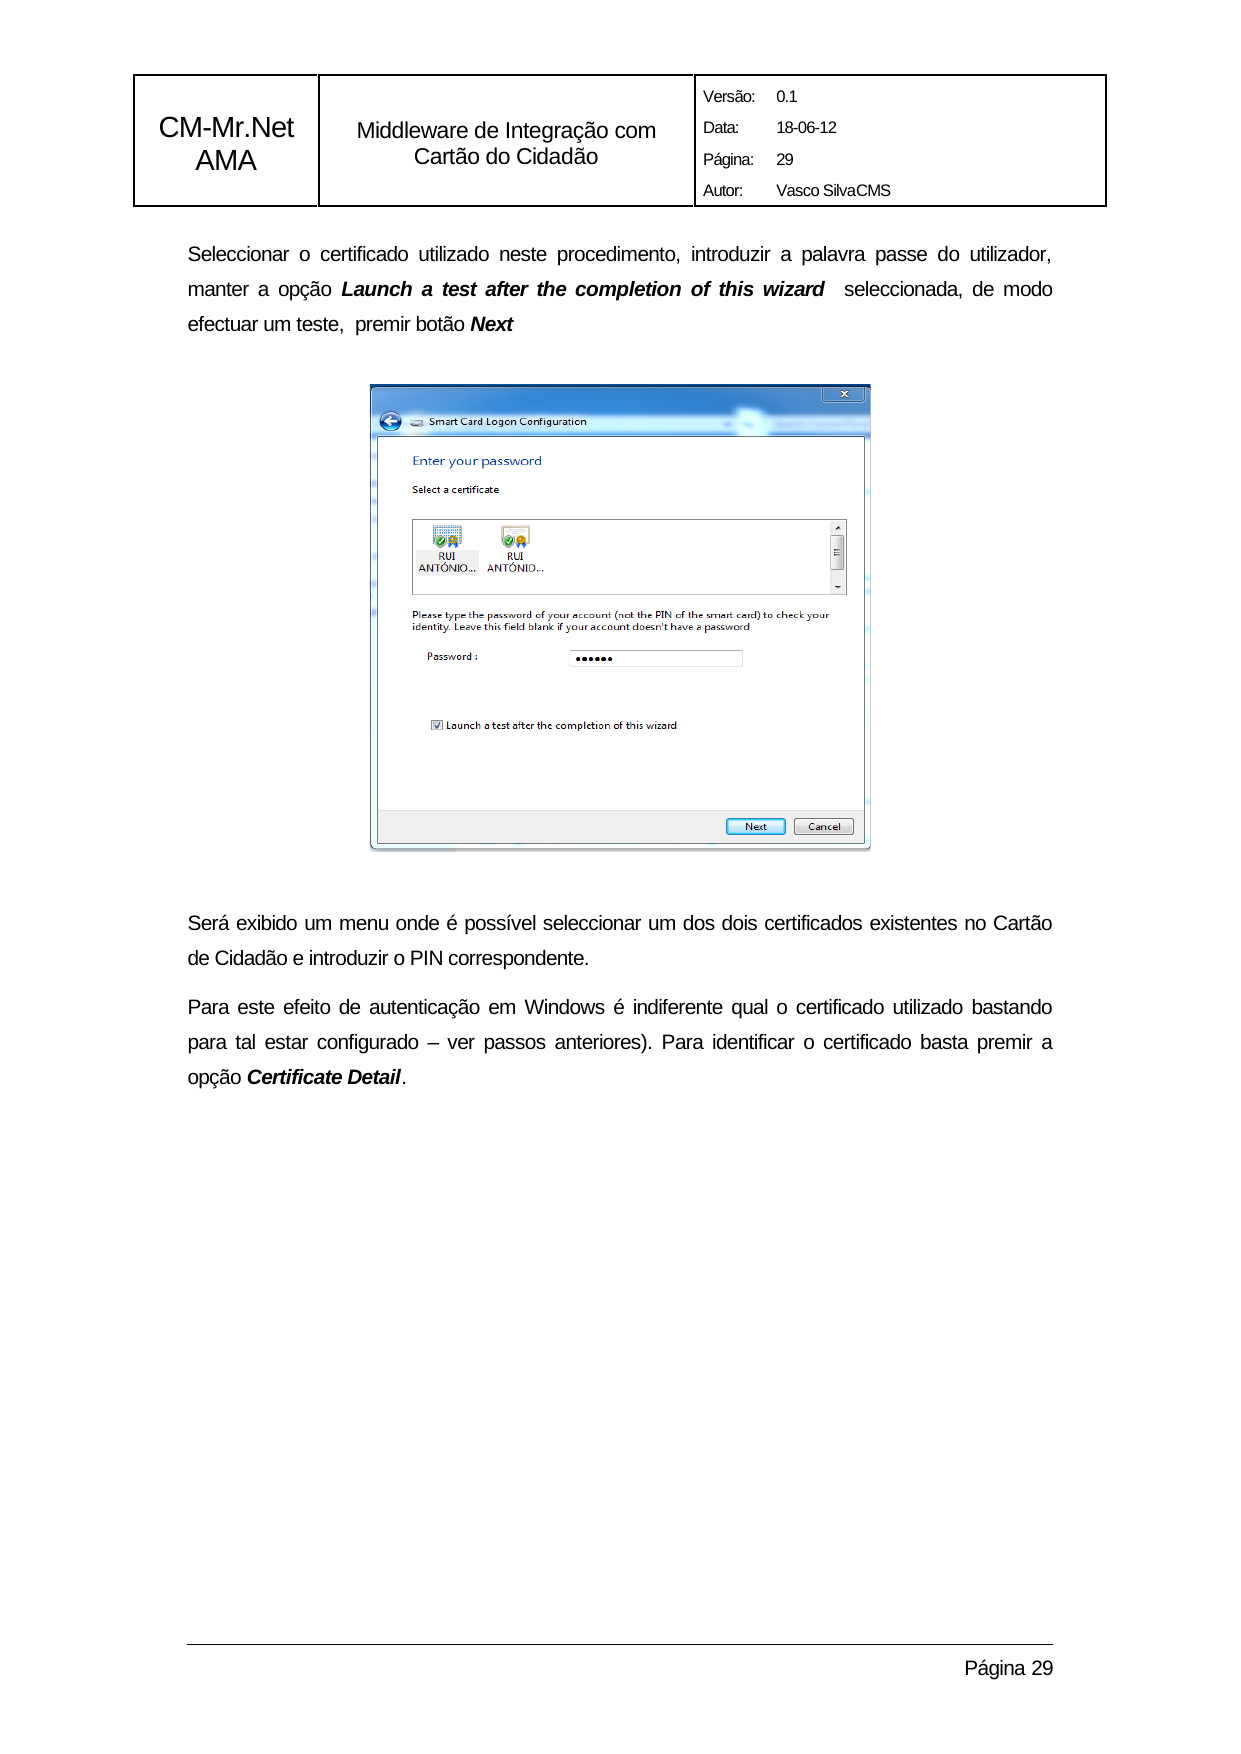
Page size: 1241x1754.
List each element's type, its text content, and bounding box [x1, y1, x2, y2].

text Será exibido um menu onde é possível seleccionar um dos dois certificados existentes no Cartão de Cidadão e introduzir o PIN correspondente. [187, 912, 1053, 970]
text Para este efeito de autenticação em Windows é indiferente qual o certificado utilizado bastando para tal estar configurado – ver passos anteriores). Para identificar o certificado basta premir a opção Certificate Detail. [187, 995, 1053, 1089]
text Seleccionar o certificado utilizado neste procedimento, introduzir a palavra passe do utilizador, manter a opção Launch a test after the completion of this wizard seleccionada, de modo efectuar um teste, premir botão Next [187, 242, 1053, 336]
picture [369, 384, 871, 852]
